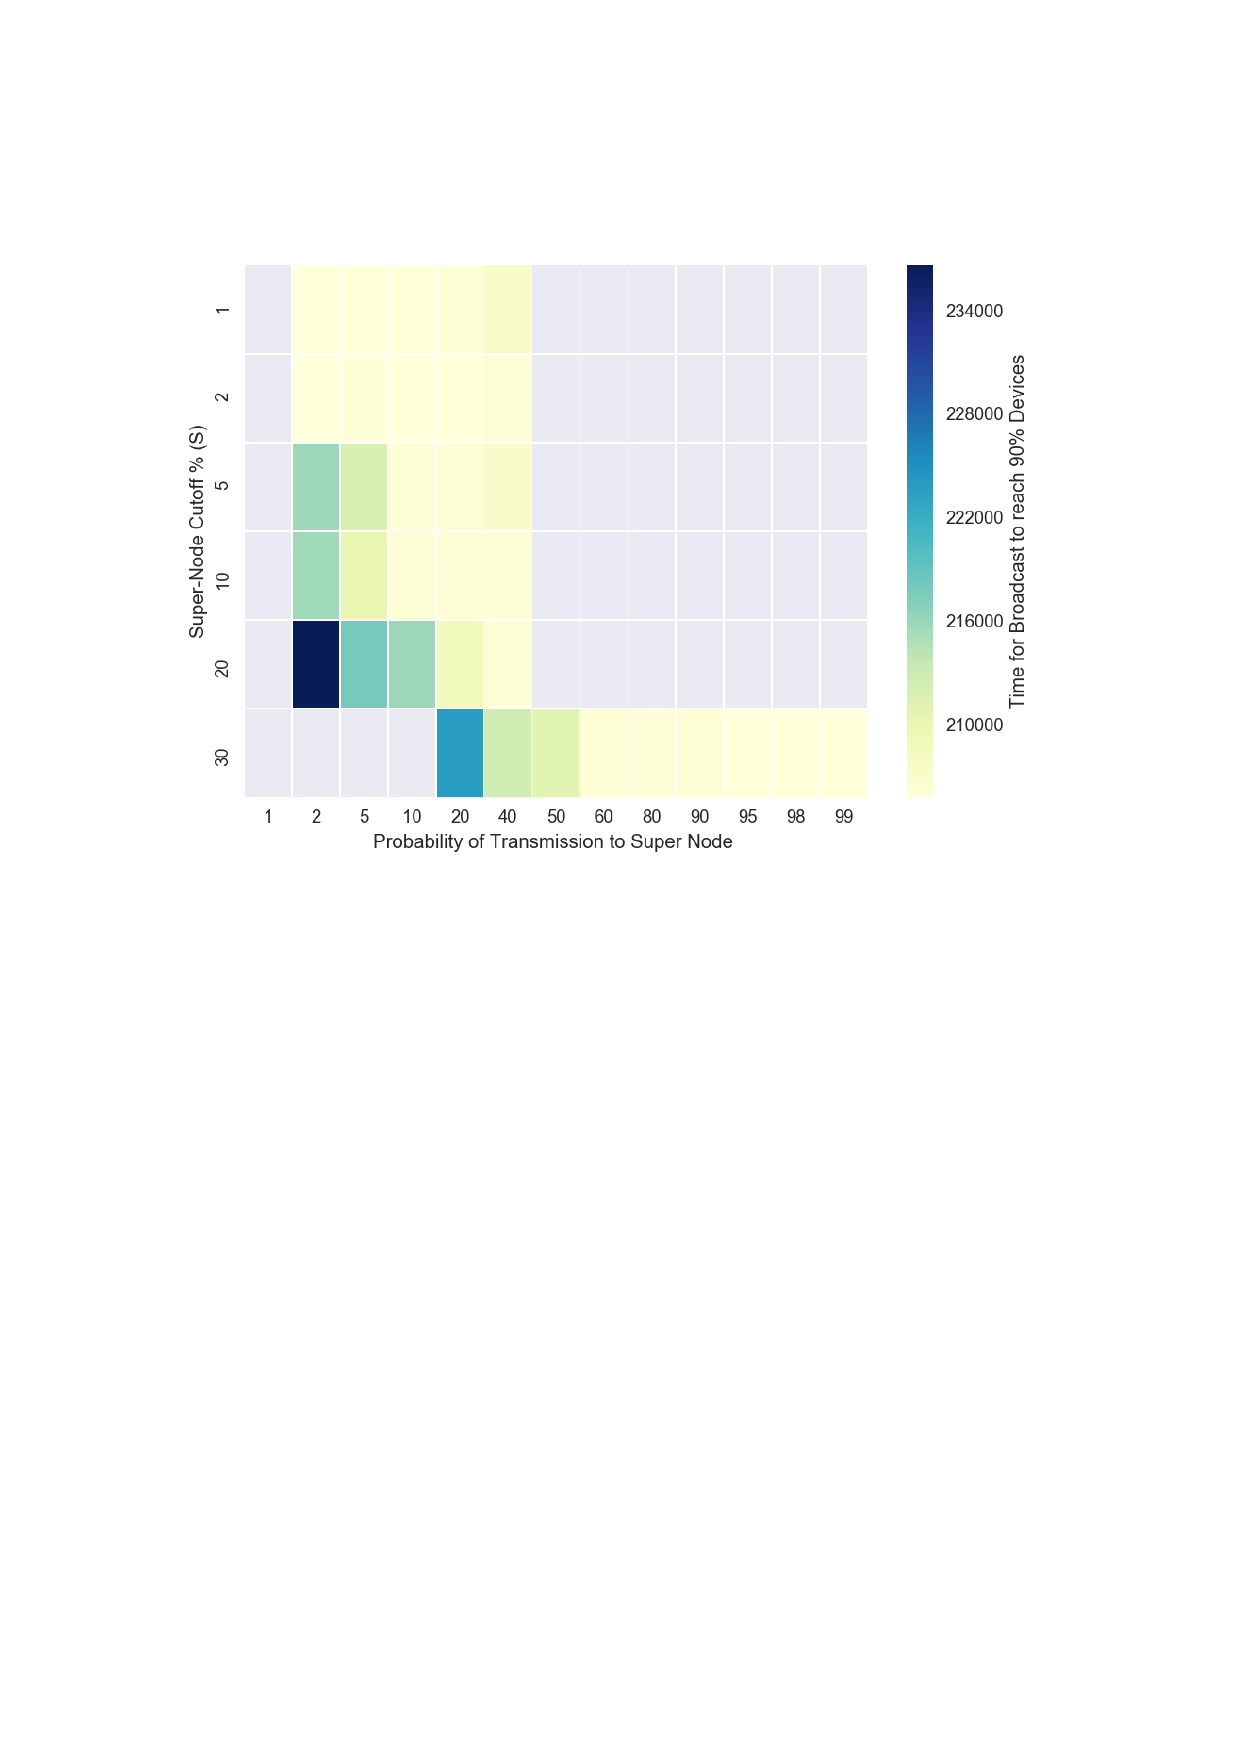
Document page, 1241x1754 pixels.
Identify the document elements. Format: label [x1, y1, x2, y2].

picture [118, 182, 1123, 873]
